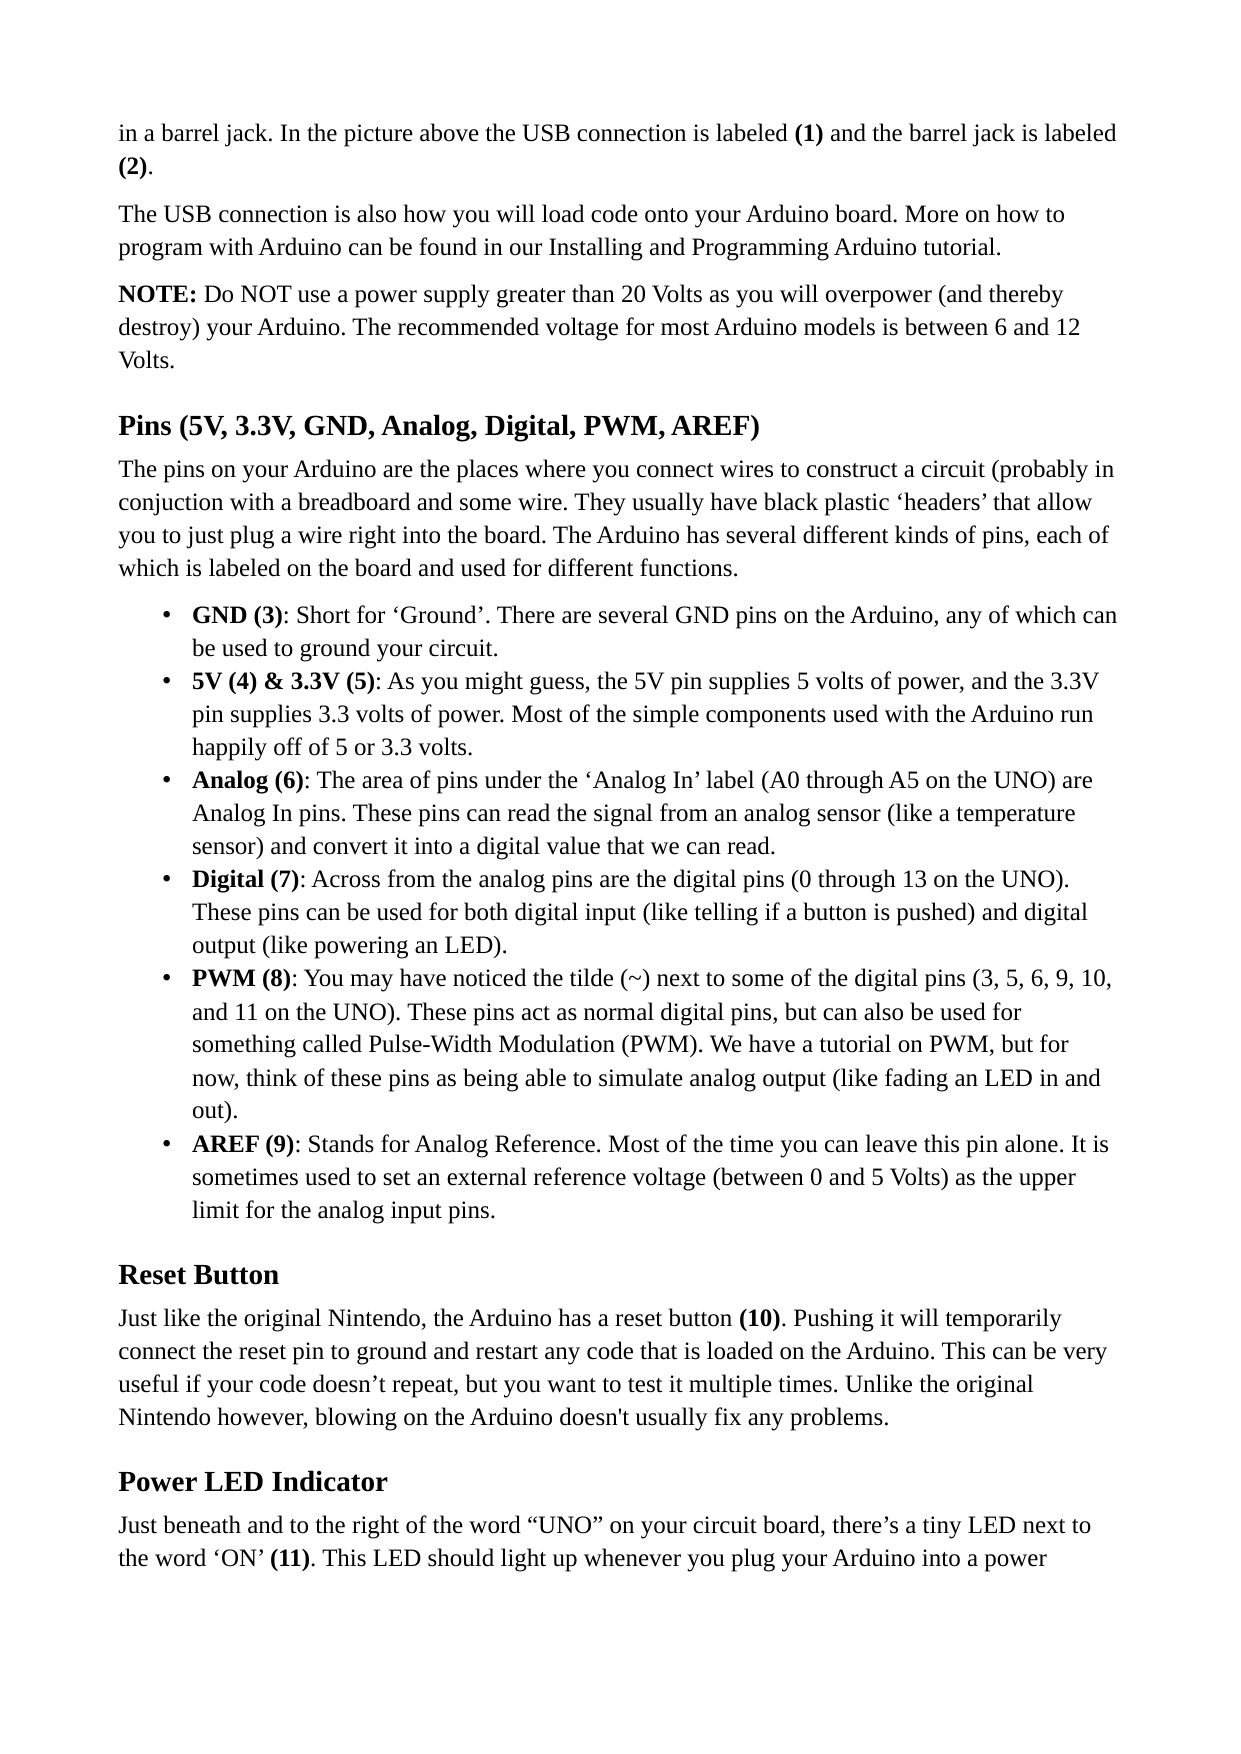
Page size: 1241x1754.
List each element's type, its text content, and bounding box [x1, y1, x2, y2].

subtitle Reset Button [118, 1257, 1122, 1290]
text NOTE: Do NOT use a power supply greater than 20 Volts as you will overpower (and thereby destroy) your Arduino. The recommended voltage for most Arduino models is between 6 and 12 Volts. [118, 279, 1122, 374]
text Just beneath and to the right of the word “UNO” on your circuit board, there’s a tiny LED next to the word ‘ON’ (11). This LED should light up whenever you plug your Arduino into a power [118, 1510, 1122, 1572]
text Just like the original Nintendo, the Arduino has a reset button (10). Pushing it will temporarily connect the reset pin to ground and restart any code that is loaded on the Arduino. This can be very useful if your code doesn’t repeat, but you want to test it multiple times. Unlike the original Nintendo however, blowing on the Arduino doesn't usually fix any problems. [118, 1303, 1122, 1431]
text The USB connection is also how you will load code onto your Arduino board. More on how to program with Arduino can be found in our Installing and Programming Arduino tutorial. [118, 199, 1122, 261]
subtitle Power LED Indicator [118, 1464, 1122, 1498]
text in a barrel jack. In the picture above the USB connection is labeled (1) and the barrel jack is labeled (2). [118, 118, 1122, 180]
text The pins on your Arduino are the places where you connect wires to construct a circuit (probably in conjuction with a breadboard and some wire. They usually have black plastic ‘headers’ that allow you to just plug a wire right into the board. The Arduino has several different kinds of pins, each of which is labeled on the board and used for different functions. [118, 454, 1122, 581]
list AREF (9): Stands for Analog Reference. Most of the time you can leave this pin alone. It is sometimes used to set an external reference voltage (between 0 and 5 Volts) as the upper limit for the analog input pins. [162, 1129, 1122, 1223]
list GND (3): Short for ‘Ground’. There are several GND pins on the Arduino, any of which can be used to ground your circuit. [162, 600, 1122, 662]
subtitle Pins (5V, 3.3V, GND, Analog, Digital, PWM, AREF) [118, 408, 1122, 441]
list Digital (7): Across from the analog pins are the digital pins (0 through 13 on the UNO). These pins can be used for both digital input (like telling if a button is pushed) and digital output (like powering an LED). [162, 864, 1122, 959]
list Analog (6): The area of pins under the ‘Analog In’ label (A0 through A5 on the UNO) are Analog In pins. These pins can read the signal from an analog sensor (like a temperature sensor) and convert it into a digital value that we can read. [162, 765, 1122, 860]
list 5V (4) & 3.3V (5): As you might guess, the 5V pin supplies 5 volts of power, and the 3.3V pin supplies 3.3 volts of power. Most of the simple components used with the Arduino run happily off of 5 or 3.3 volts. [162, 666, 1122, 761]
list PWM (8): You may have noticed the tilde (~) next to some of the digital pins (3, 5, 6, 9, 10, and 11 on the UNO). These pins act as normal digital pins, but can also be used for something called Pulse-Width Modulation (PWM). We have a tutorial on PWM, but for now, think of these pins as being able to simulate analog output (like fading an LED in and out). [162, 963, 1122, 1124]
